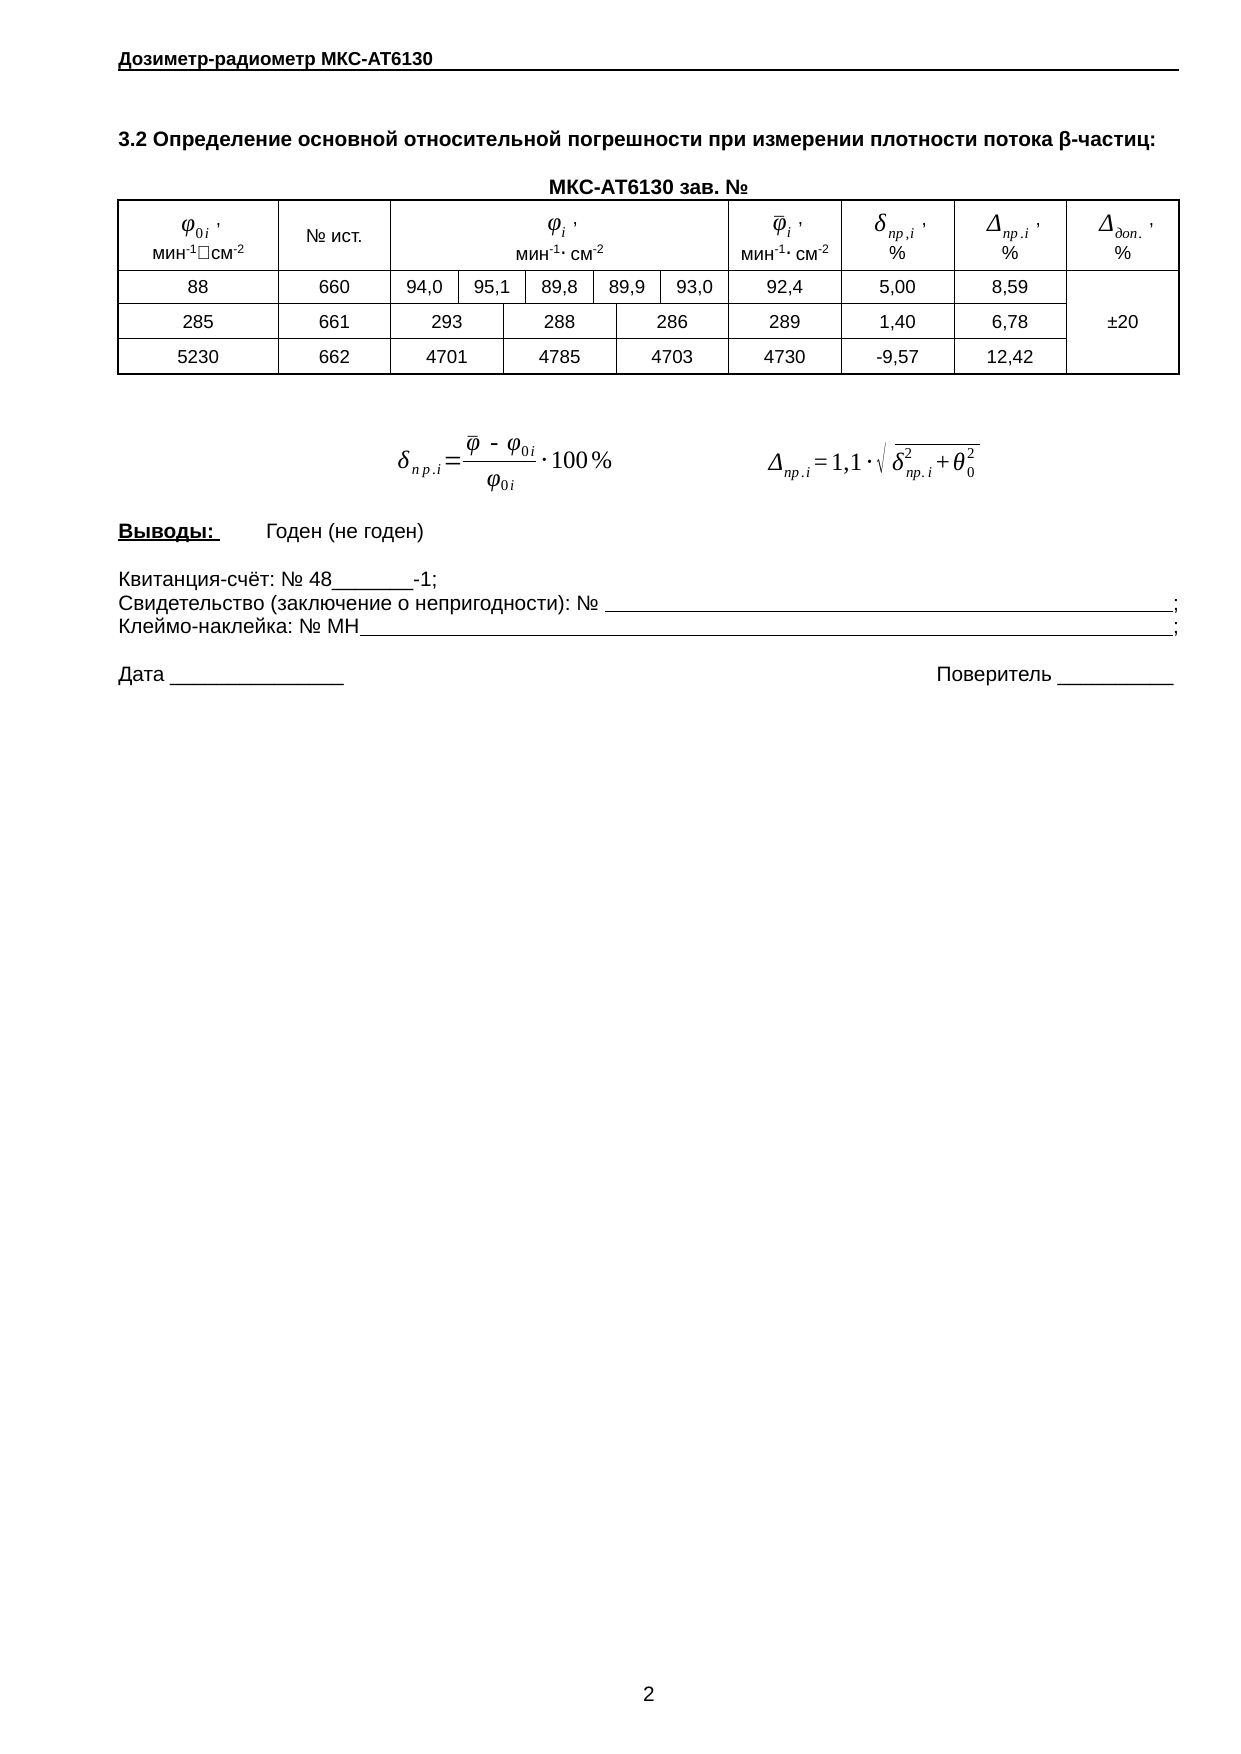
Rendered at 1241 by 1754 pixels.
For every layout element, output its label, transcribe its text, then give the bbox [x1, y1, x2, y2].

table_cell 89,9 [594, 271, 660, 303]
text МКС-АТ6130 зав. № [118, 175, 1179, 199]
table_cell 8,59 [955, 271, 1066, 303]
text Квитанция-счёт: № 48_______-1; [118, 566, 1179, 590]
table_cell 293 [391, 304, 503, 338]
table_cell 4785 [504, 339, 616, 373]
text Клеймо-наклейка: № МН ; [118, 614, 1179, 638]
table_cell 94,0 [391, 271, 458, 303]
table_header № ист. [279, 201, 390, 270]
table_cell 288 [504, 304, 616, 338]
table_header , % [955, 201, 1066, 270]
table_cell ±20 [1067, 271, 1178, 373]
text Дата _______________ Поверитель __________ [118, 662, 1179, 686]
table_cell 95,1 [459, 271, 525, 303]
table_cell 89,8 [526, 271, 593, 303]
table_cell 12,42 [955, 339, 1066, 373]
table_cell 4730 [729, 339, 841, 373]
table_cell -9,57 [842, 339, 954, 373]
table_cell 5230 [119, 339, 278, 373]
table_cell 289 [729, 304, 841, 338]
text Выводы: Годен (не годен) [118, 518, 1179, 542]
table_header , % [1067, 201, 1178, 270]
text Свидетельство (заключение о непригодности): № ; [118, 590, 1179, 614]
table_header , мин-1⋅ см-2 [729, 201, 841, 270]
table_cell 1,40 [842, 304, 954, 338]
table_header , мин-1⋅ см-2 [391, 201, 728, 270]
table_cell 6,78 [955, 304, 1066, 338]
table_cell 88 [119, 271, 278, 303]
table_header , % [842, 201, 954, 270]
table_cell 92,4 [729, 271, 841, 303]
table_cell 4703 [617, 339, 728, 373]
table_cell 662 [279, 339, 390, 373]
table_cell 4701 [391, 339, 503, 373]
table_cell 285 [119, 304, 278, 338]
text 3.2 Определение основной относительной погрешности при измерении плотности потока β-частиц: [118, 127, 1179, 151]
table_cell 661 [279, 304, 390, 338]
table_cell 286 [617, 304, 728, 338]
table_header , мин-1см-2 [119, 201, 278, 270]
table_cell 5,00 [842, 271, 954, 303]
table_cell 660 [279, 271, 390, 303]
table_cell 93,0 [661, 271, 728, 303]
